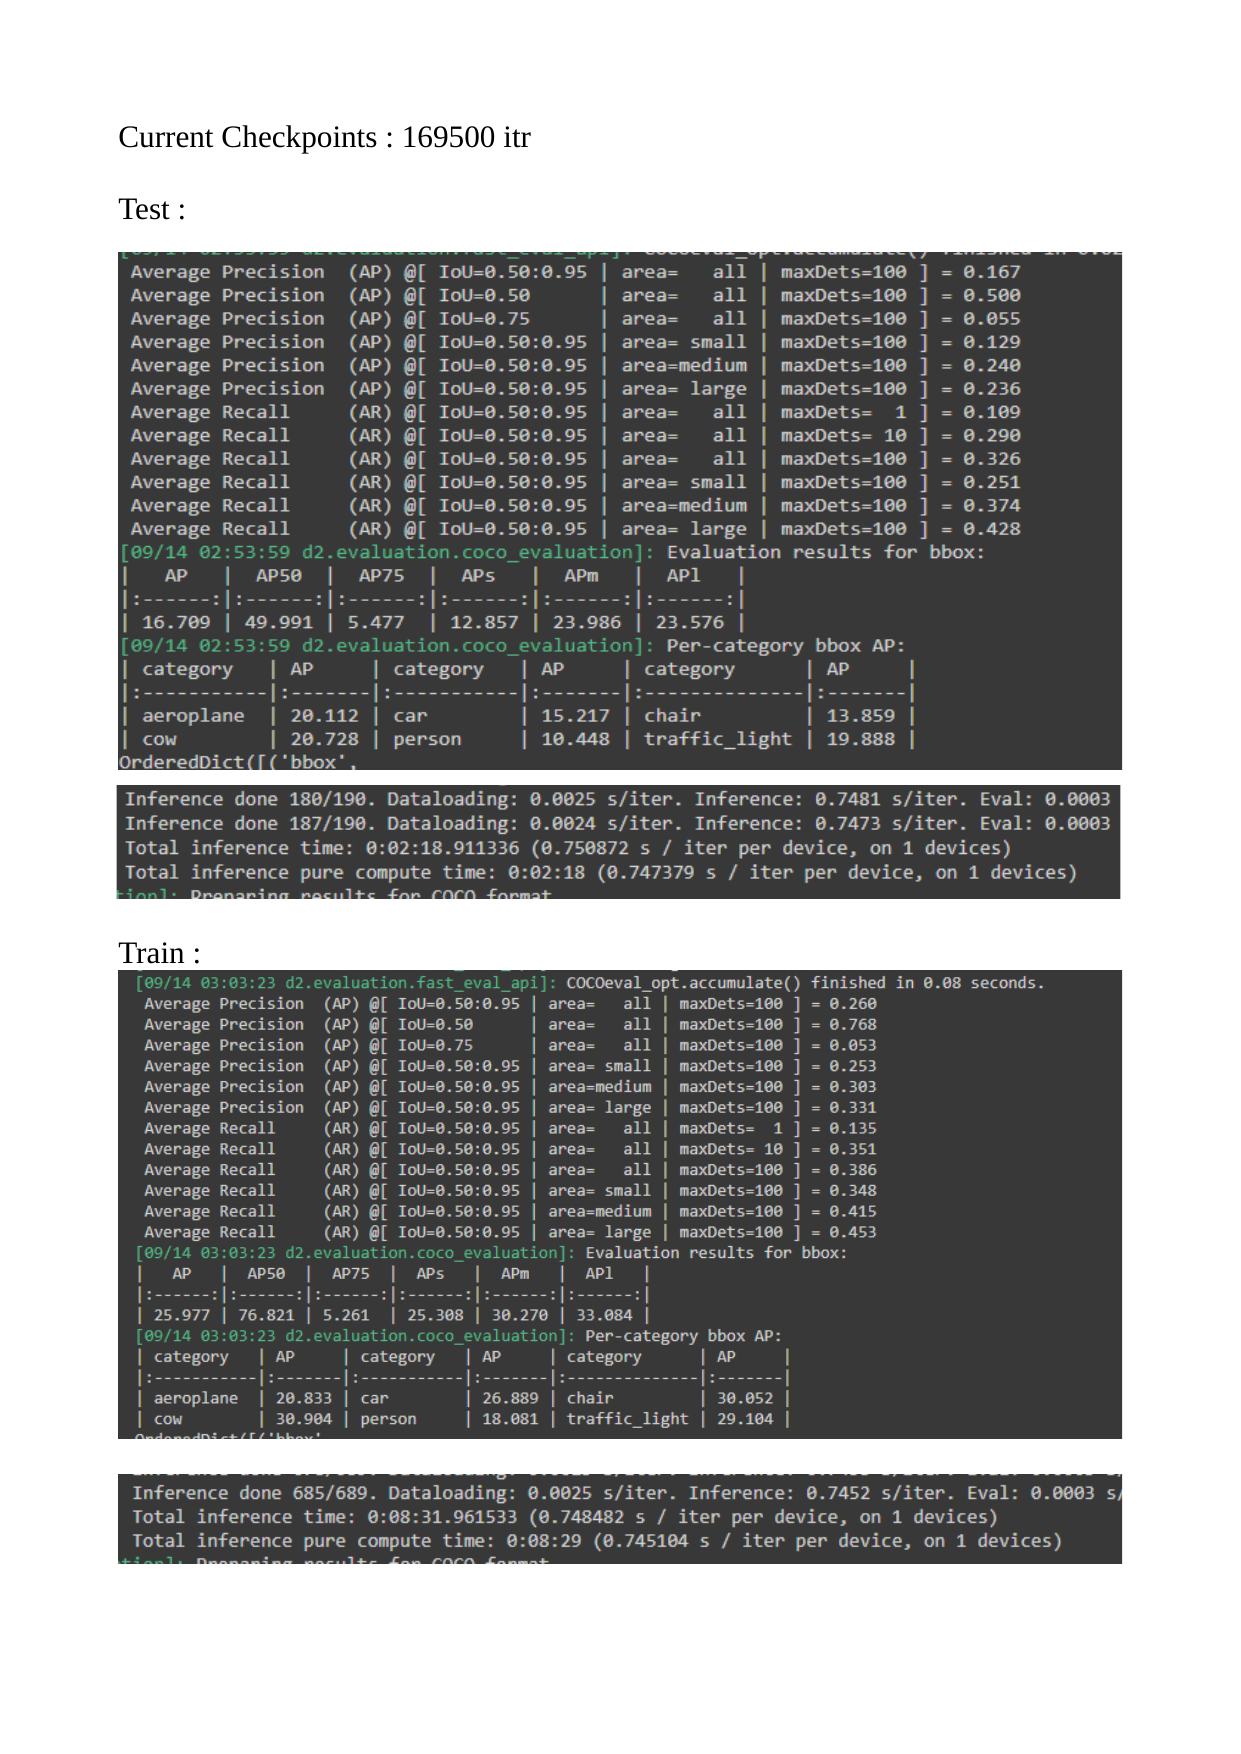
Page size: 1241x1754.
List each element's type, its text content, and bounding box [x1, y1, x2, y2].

picture [116, 785, 1121, 899]
text Test : [118, 190, 1122, 226]
text Current Checkpoints : 169500 itr [118, 118, 1122, 154]
picture [118, 252, 1123, 770]
picture [118, 970, 1123, 1439]
picture [118, 1474, 1123, 1564]
text Train : [118, 934, 1122, 970]
